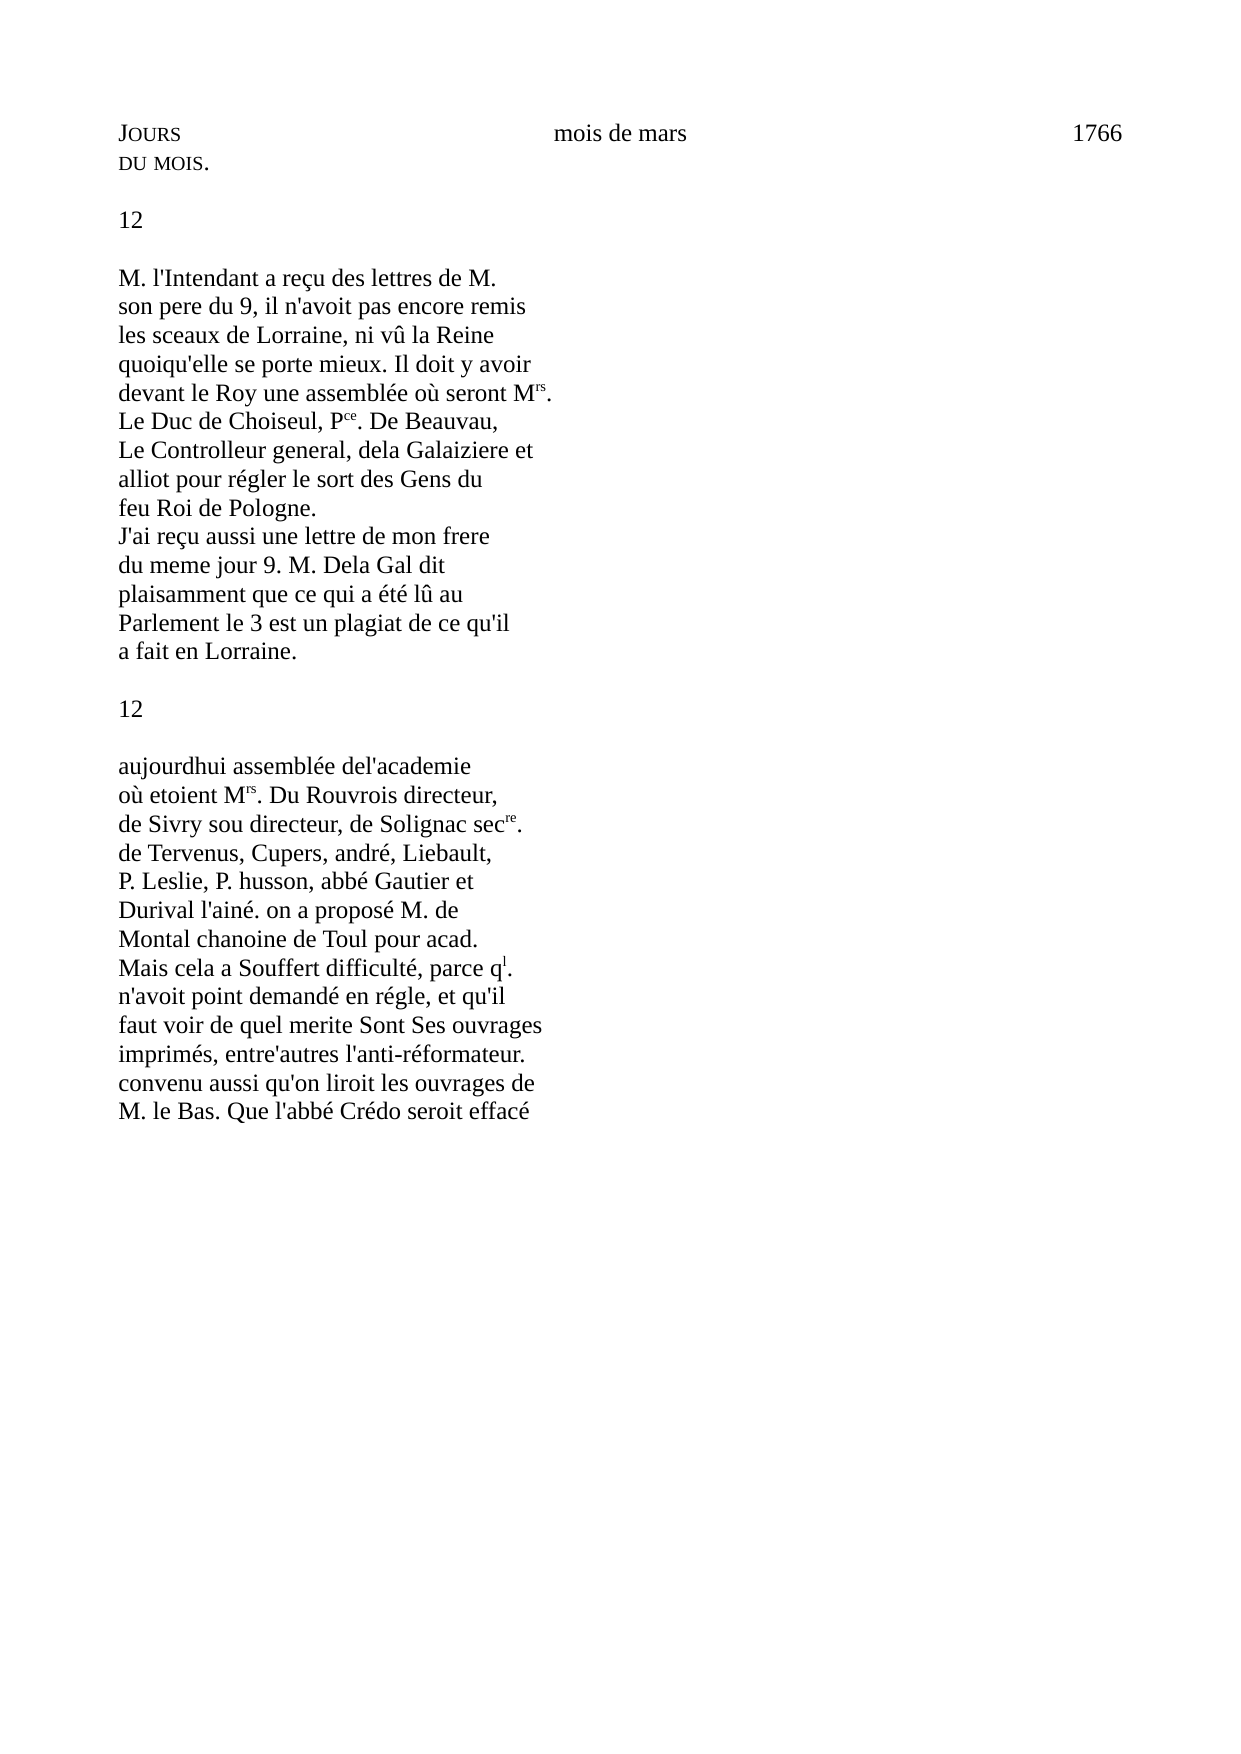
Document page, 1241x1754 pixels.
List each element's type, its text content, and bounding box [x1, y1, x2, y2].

text 12 M. l'Intendant a reçu des lettres de M. son pere du 9, il n'avoit pas encore remis les sceaux de Lorraine, ni vû la Reine quoiqu'elle se porte mieux. Il doit y avoir devant le Roy une assemblée où seront Mrs. Le Duc de Choiseul, Pce. De Beauvau, Le Controlleur general, dela Galaiziere et alliot pour régler le sort des Gens du feu Roi de Pologne. [118, 205, 1122, 521]
text J'ai reçu aussi une lettre de mon frere du meme jour 9. M. Dela Gal dit plaisamment que ce qui a été lû au Parlement le 3 est un plagiat de ce qu'il a fait en Lorraine. [118, 521, 1122, 665]
text 12 aujourdhui assemblée del'academie où etoient Mrs. Du Rouvrois directeur, de Sivry sou directeur, de Solignac secre. de Tervenus, Cupers, andré, Liebault, P. Leslie, P. husson, abbé Gautier et Durival l'ainé. on a proposé M. de Montal chanoine de Toul pour acad. Mais cela a Souffert difficulté, parce ql. n'avoit point demandé en régle, et qu'il faut voir de quel merite Sont Ses ouvrages imprimés, entre'autres l'anti-réformateur. convenu aussi qu'on liroit les ouvrages de M. le Bas. Que l'abbé Crédo seroit effacé [118, 694, 1122, 1125]
